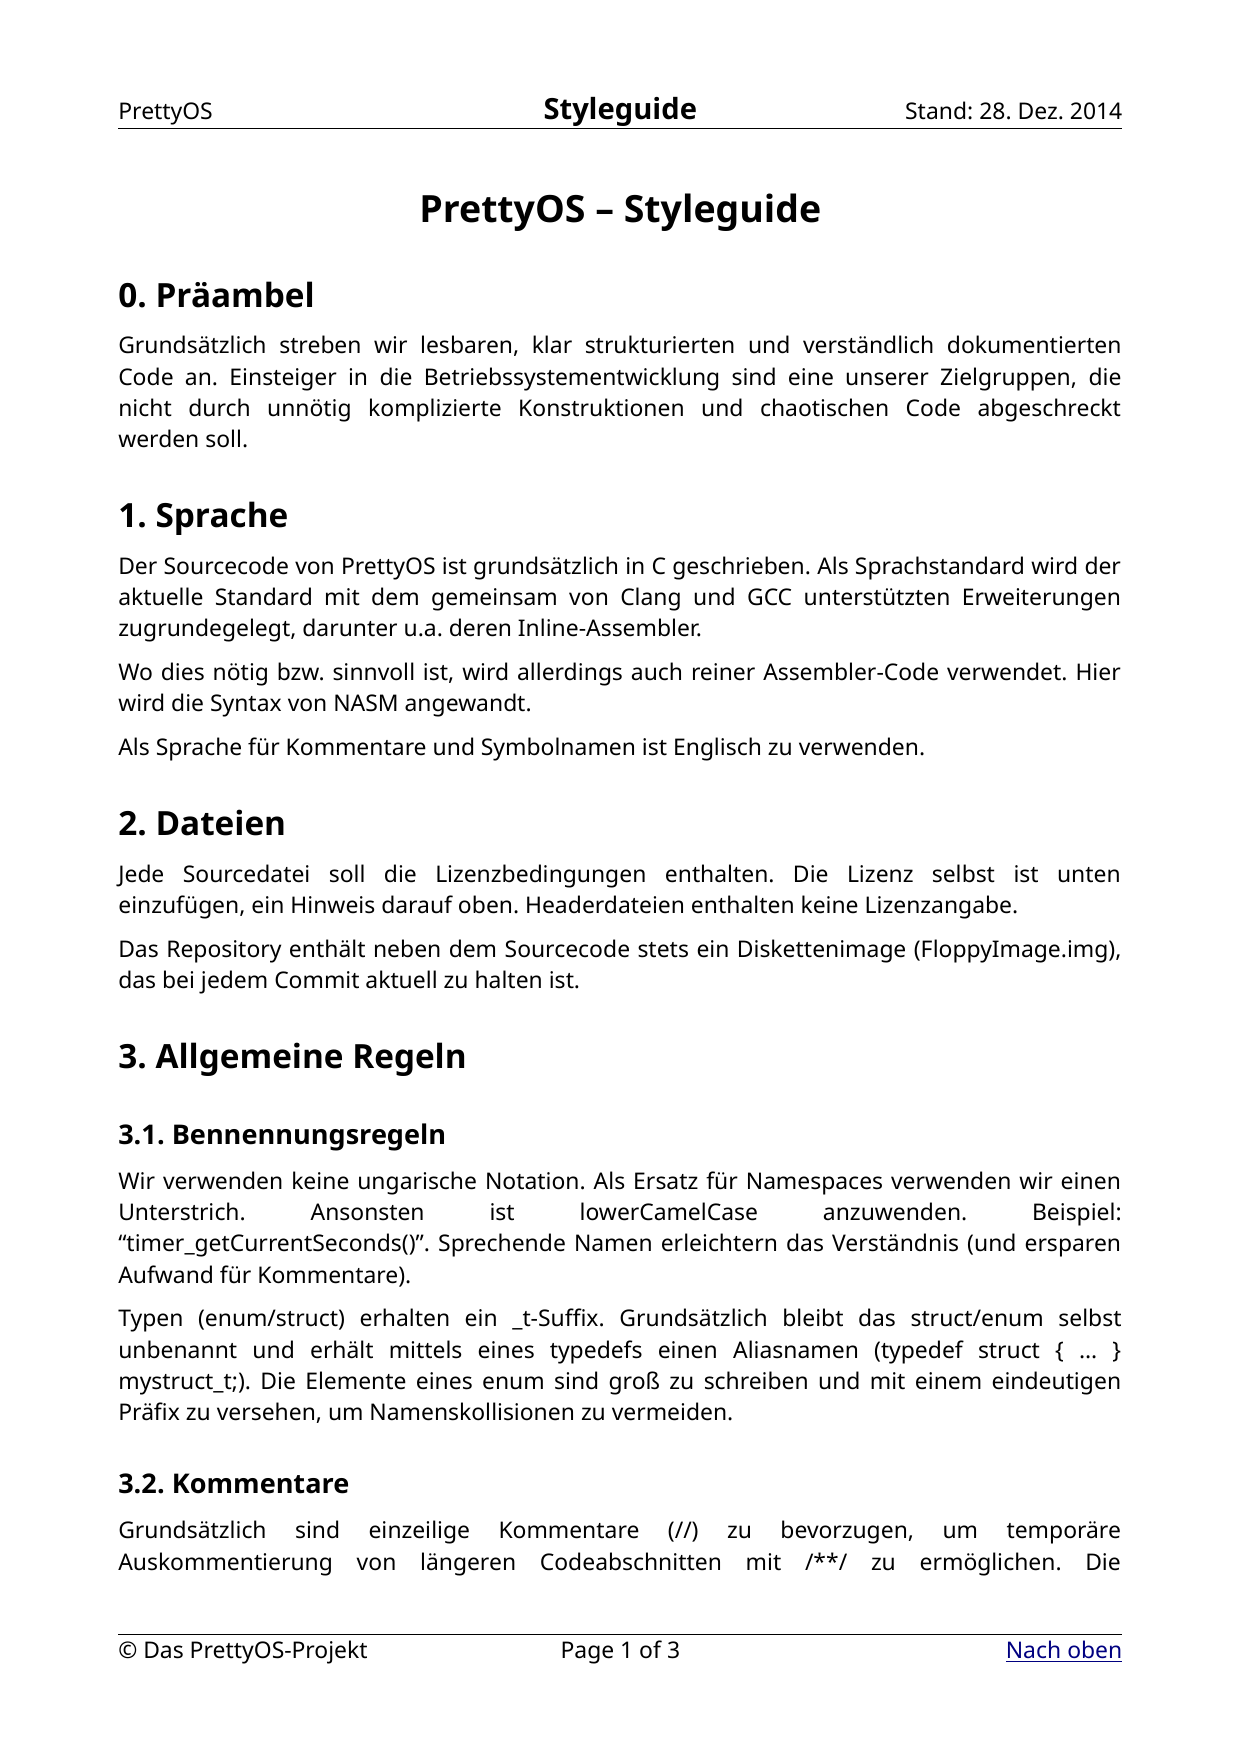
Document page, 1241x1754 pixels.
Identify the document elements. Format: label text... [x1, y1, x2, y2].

text Typen (enum/struct) erhalten ein _t-Suffix. Grundsätzlich bleibt das struct/enum selbst unbenannt und erhält mittels eines typedefs einen Aliasnamen (typedef struct { … } mystruct_t;). Die Elemente eines enum sind groß zu schreiben und mit einem eindeutigen Präfix zu versehen, um Namenskollisionen zu vermeiden. [118, 1302, 1122, 1427]
subtitle Bennennungsregeln [118, 1116, 1122, 1152]
text Grundsätzlich sind einzeilige Kommentare (//) zu bevorzugen, um temporäre Auskommentierung von längeren Codeabschnitten mit /**/ zu ermöglichen. Die [118, 1514, 1122, 1577]
text Wir verwenden keine ungarische Notation. Als Ersatz für Namespaces verwenden wir einen Unterstrich. Ansonsten ist lowerCamelCase anzuwenden. Beispiel: “timer_getCurrentSeconds()”. Sprechende Namen erleichtern das Verständnis (und ersparen Aufwand für Kommentare). [118, 1165, 1122, 1290]
subtitle Allgemeine Regeln [118, 1033, 1122, 1078]
subtitle Sprache [118, 492, 1122, 537]
text Jede Sourcedatei soll die Lizenzbedingungen enthalten. Die Lizenz selbst ist unten einzufügen, ein Hinweis darauf oben. Headerdateien enthalten keine Lizenzangabe. [118, 858, 1122, 920]
title PrettyOS – Styleguide [118, 183, 1122, 234]
text Der Sourcecode von PrettyOS ist grundsätzlich in C geschrieben. Als Sprachstandard wird der aktuelle Standard mit dem gemeinsam von Clang und GCC unterstützten Erweiterungen zugrundegelegt, darunter u.a. deren Inline-Assembler. [118, 550, 1122, 643]
text Wo dies nötig bzw. sinnvoll ist, wird allerdings auch reiner Assembler-Code verwendet. Hier wird die Syntax von NASM angewandt. [118, 656, 1122, 718]
subtitle Präambel [118, 271, 1122, 317]
subtitle Dateien [118, 800, 1122, 845]
text Grundsätzlich streben wir lesbaren, klar strukturierten und verständlich dokumentierten Code an. Einsteiger in die Betriebssystementwicklung sind eine unserer Zielgruppen, die nicht durch unnötig komplizierte Konstruktionen und chaotischen Code abgeschreckt werden soll. [118, 329, 1122, 454]
text Das Repository enthält neben dem Sourcecode stets ein Diskettenimage (FloppyImage.img), das bei jedem Commit aktuell zu halten ist. [118, 933, 1122, 995]
text Als Sprache für Kommentare und Symbolnamen ist Englisch zu verwenden. [118, 731, 1122, 762]
subtitle Kommentare [118, 1465, 1122, 1502]
